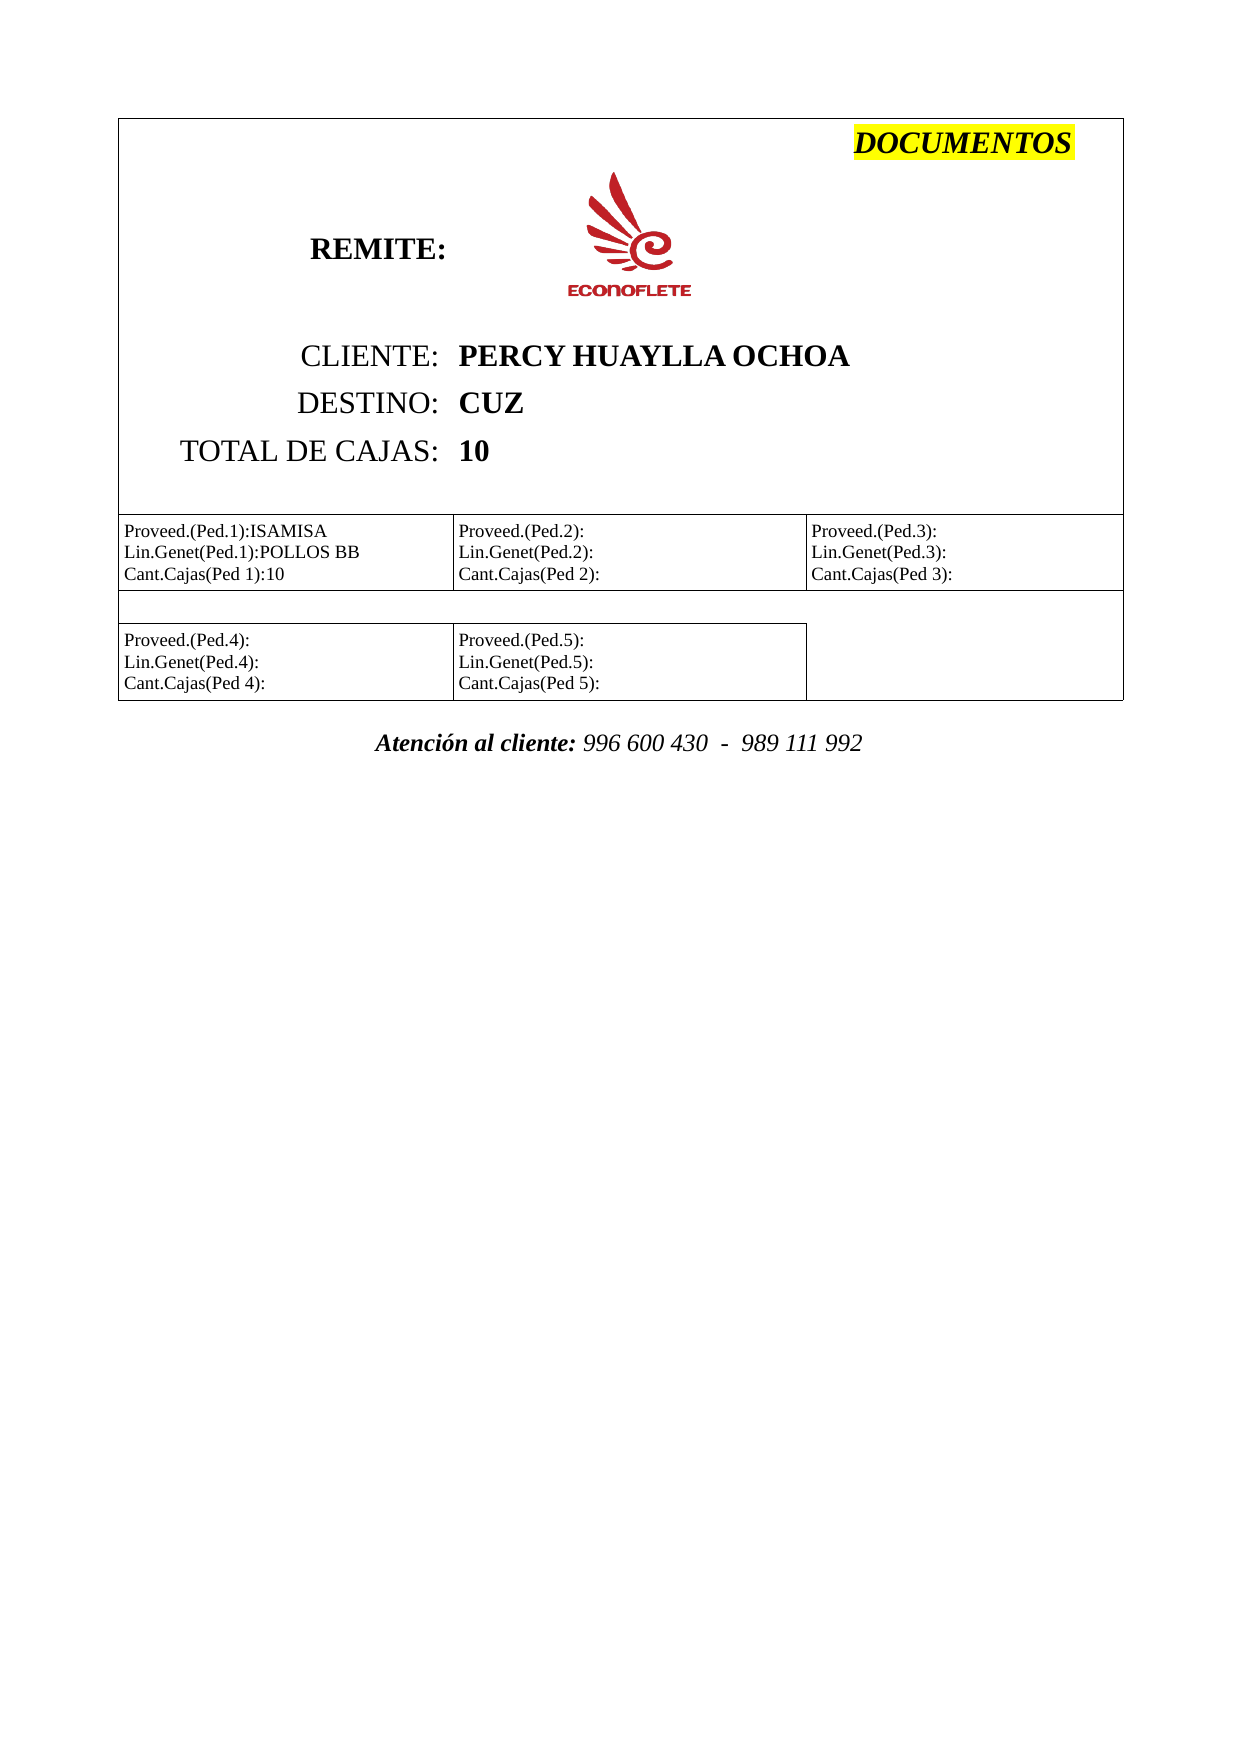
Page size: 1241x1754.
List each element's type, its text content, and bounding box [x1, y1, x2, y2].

table_cell [806, 166, 1123, 332]
table_cell [807, 623, 1123, 699]
table_cell Proveed.(Ped.5): Lin.Genet(Ped.5): Cant.Cajas(Ped 5): [454, 624, 806, 699]
table_cell PERCY HUAYLLA OCHOA [453, 332, 1123, 379]
picture [552, 171, 707, 297]
table_cell REMITE: [119, 166, 453, 332]
table_cell [119, 474, 453, 514]
table_cell [806, 474, 1123, 514]
table_cell [453, 591, 806, 623]
table_cell Proveed.(Ped.3): Lin.Genet(Ped.3): Cant.Cajas(Ped 3): [807, 515, 1123, 590]
table_cell CLIENTE: [119, 332, 453, 379]
table_cell [806, 379, 1123, 426]
table_cell Proveed.(Ped.4): Lin.Genet(Ped.4): Cant.Cajas(Ped 4): [119, 624, 453, 699]
table_header DOCUMENTOS [806, 119, 1123, 166]
table_header [119, 119, 453, 166]
table_header [453, 119, 806, 166]
table_cell Proveed.(Ped.2): Lin.Genet(Ped.2): Cant.Cajas(Ped 2): [454, 515, 806, 590]
text Atención al cliente: 996 600 430 - 989 111 992 [118, 728, 1122, 757]
table_cell [806, 591, 1123, 623]
table_cell CUZ [453, 379, 806, 426]
table_cell TOTAL DE CAJAS: [119, 426, 453, 474]
table_cell Proveed.(Ped.1):ISAMISA Lin.Genet(Ped.1):POLLOS BB Cant.Cajas(Ped 1):10 [119, 515, 453, 590]
table_cell [453, 166, 806, 332]
table_cell DESTINO: [119, 379, 453, 426]
table_cell [453, 474, 806, 514]
table_cell 10 [453, 426, 1123, 474]
table_cell [119, 591, 453, 623]
